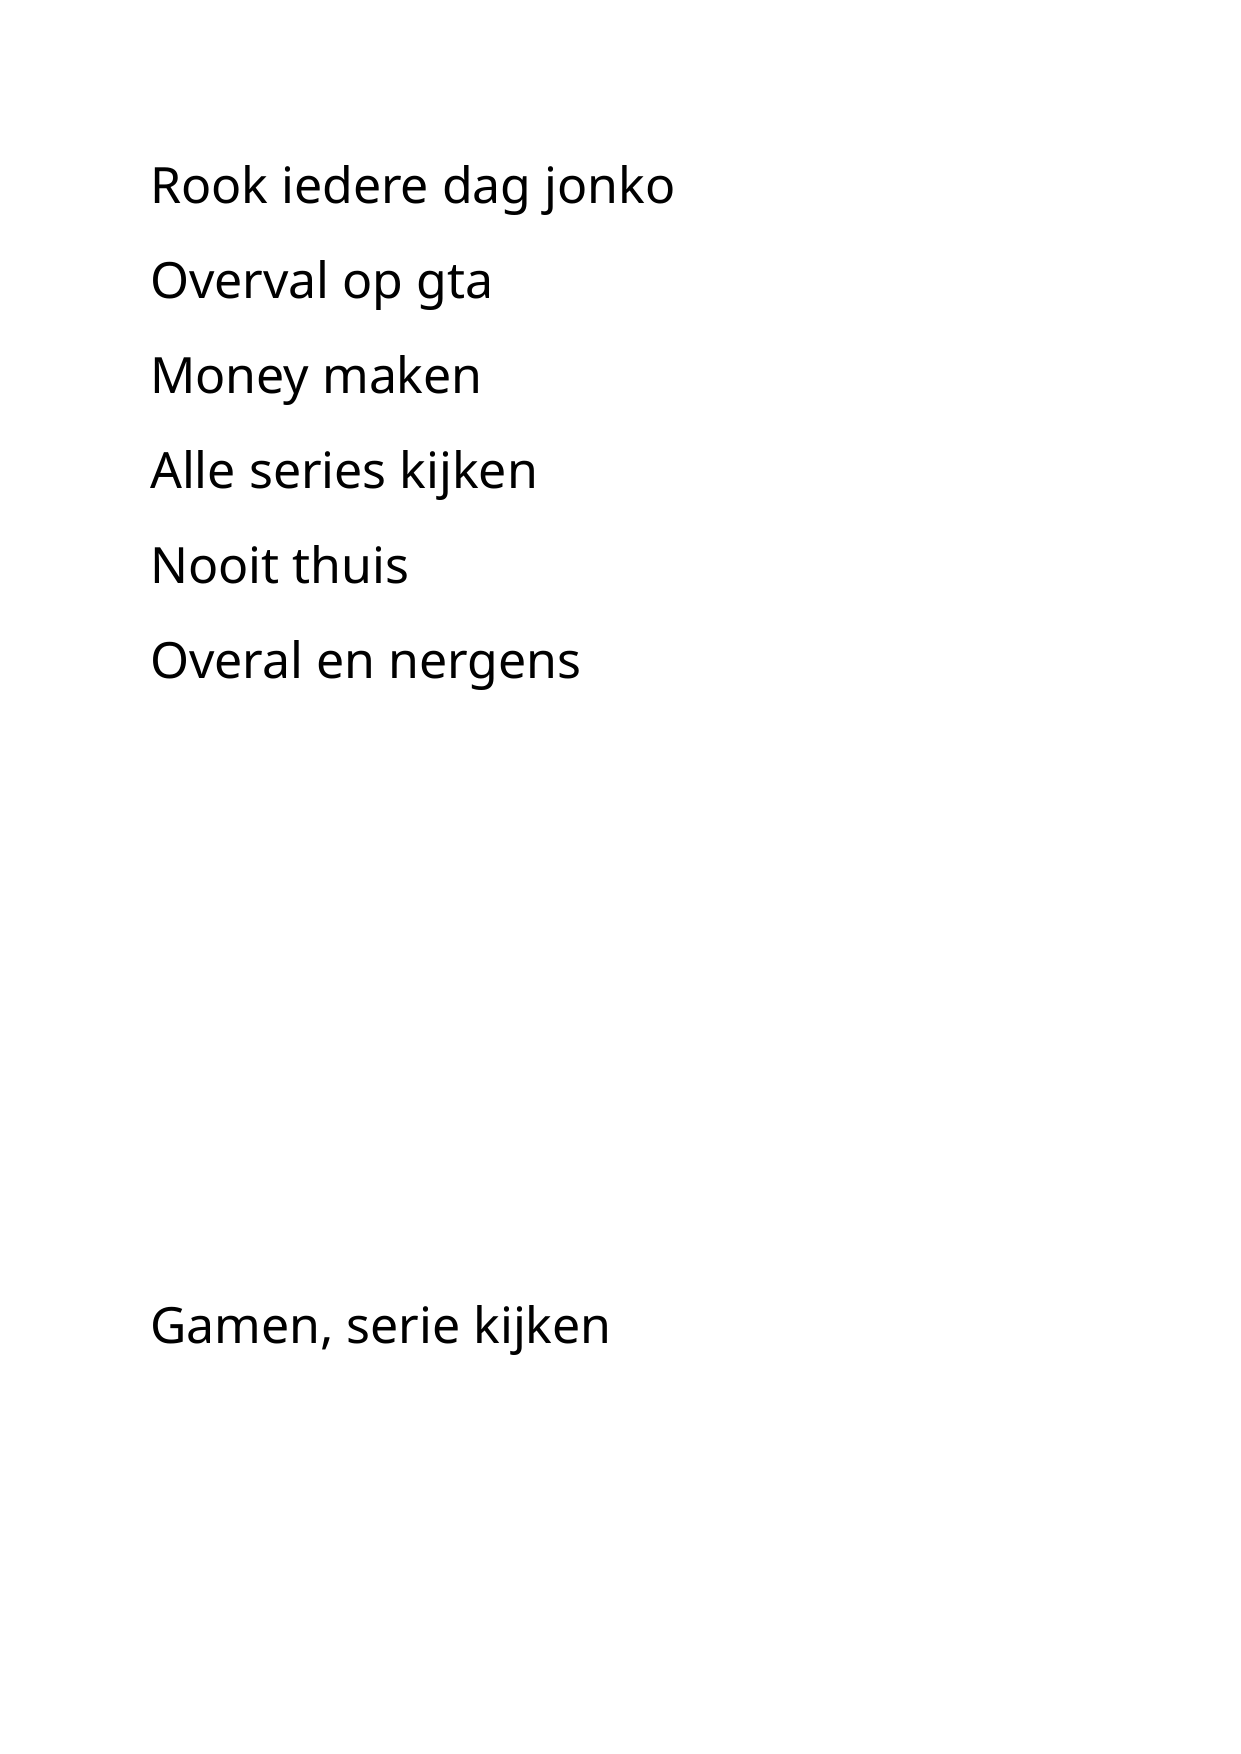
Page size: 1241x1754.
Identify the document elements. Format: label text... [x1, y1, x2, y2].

text Gamen, serie kijken [150, 1290, 1090, 1358]
text Nooit thuis [150, 530, 1090, 598]
text Overal en nergens [150, 625, 1090, 693]
text Money maken [150, 340, 1090, 408]
text Rook iedere dag jonko [150, 150, 1090, 218]
text Alle series kijken [150, 435, 1090, 503]
text Overval op gta [150, 245, 1090, 313]
